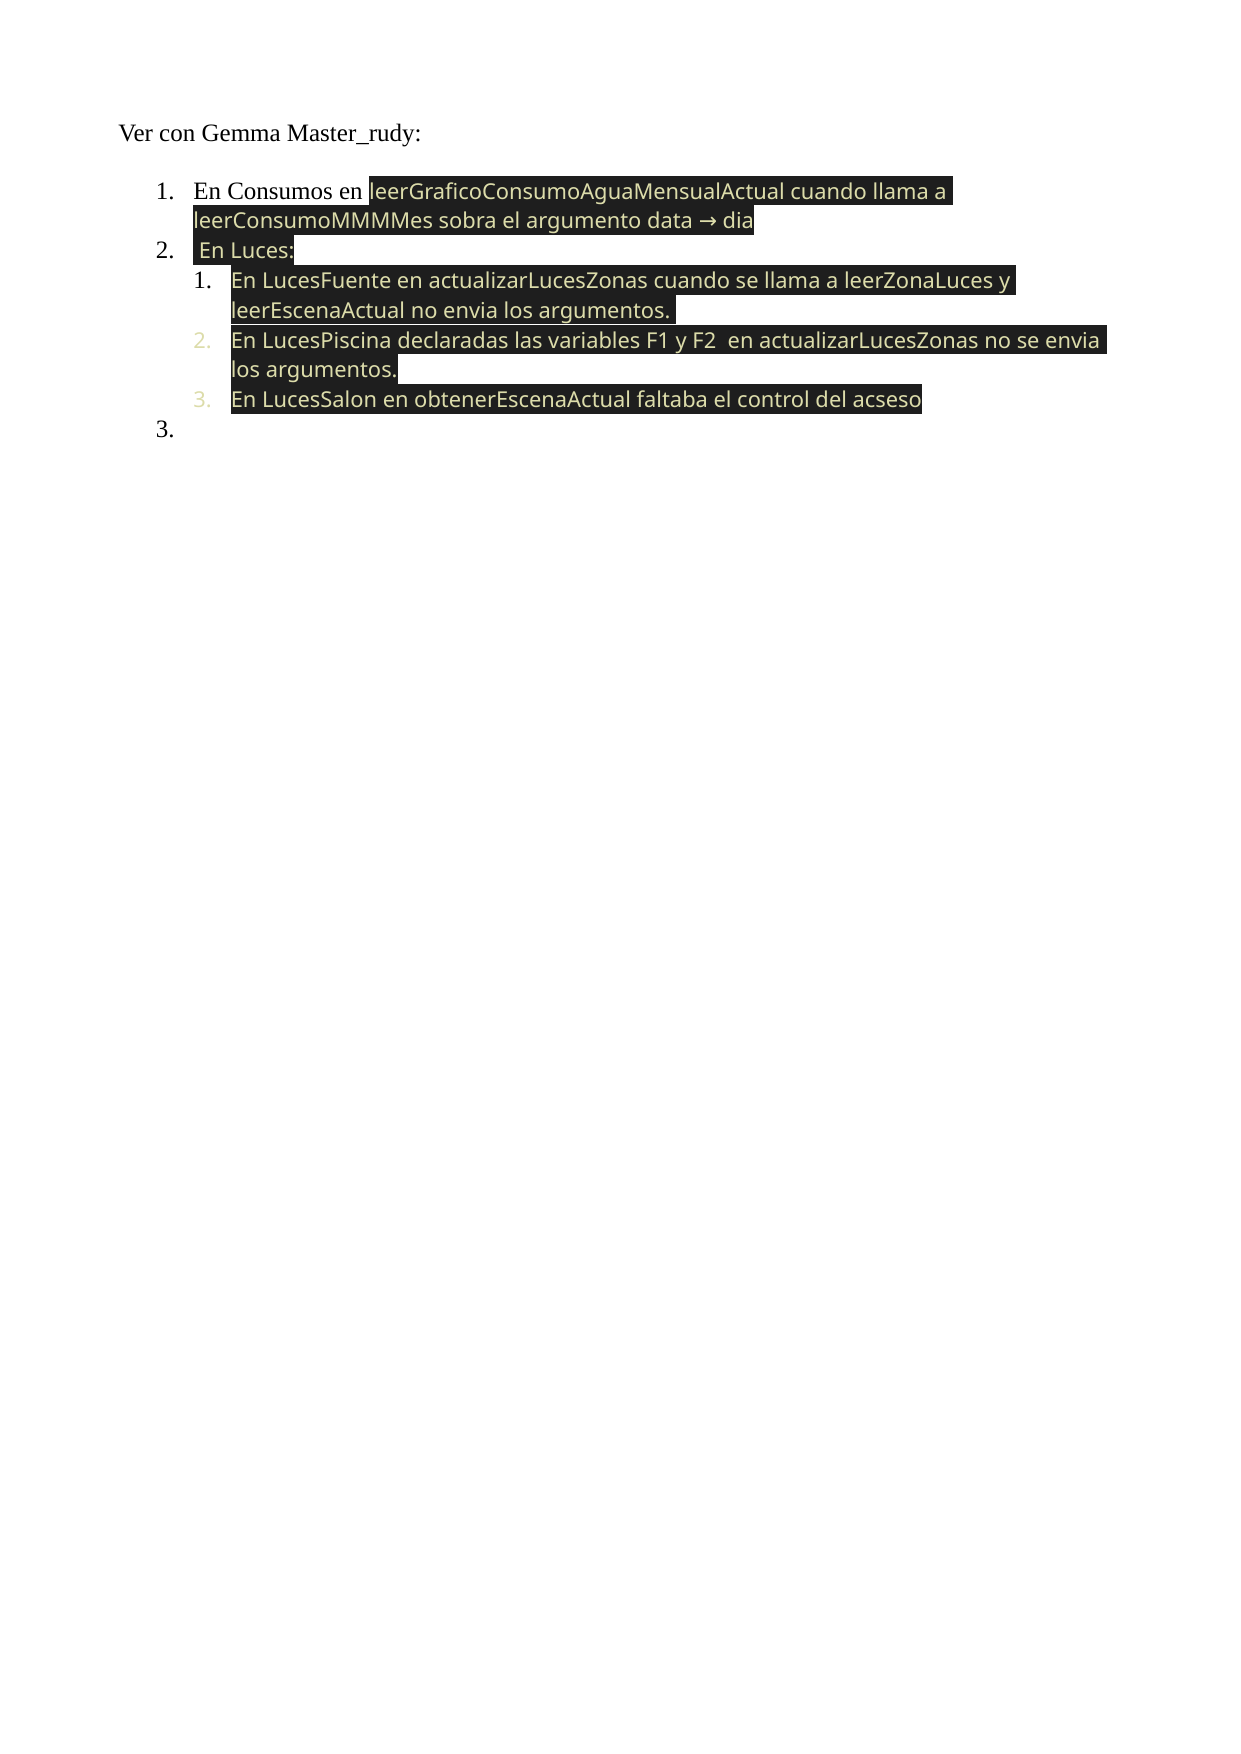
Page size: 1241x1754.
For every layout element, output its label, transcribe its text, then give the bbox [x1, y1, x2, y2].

text Ver con Gemma Master_rudy: [118, 118, 1122, 147]
list En Consumos en leerGraficoConsumoAguaMensualActual cuando llama a leerConsumoMMMMes sobra el argumento data → dia [156, 176, 1122, 235]
list En LucesPiscina declaradas las variables F1 y F2 en actualizarLucesZonas no se envia los argumentos. [193, 324, 1122, 384]
list En Luces: [156, 235, 1122, 265]
list En LucesFuente en actualizarLucesZonas cuando se llama a leerZonaLuces y leerEscenaActual no envia los argumentos. [193, 265, 1122, 324]
list En LucesSalon en obtenerEscenaActual faltaba el control del acseso [193, 384, 1122, 414]
